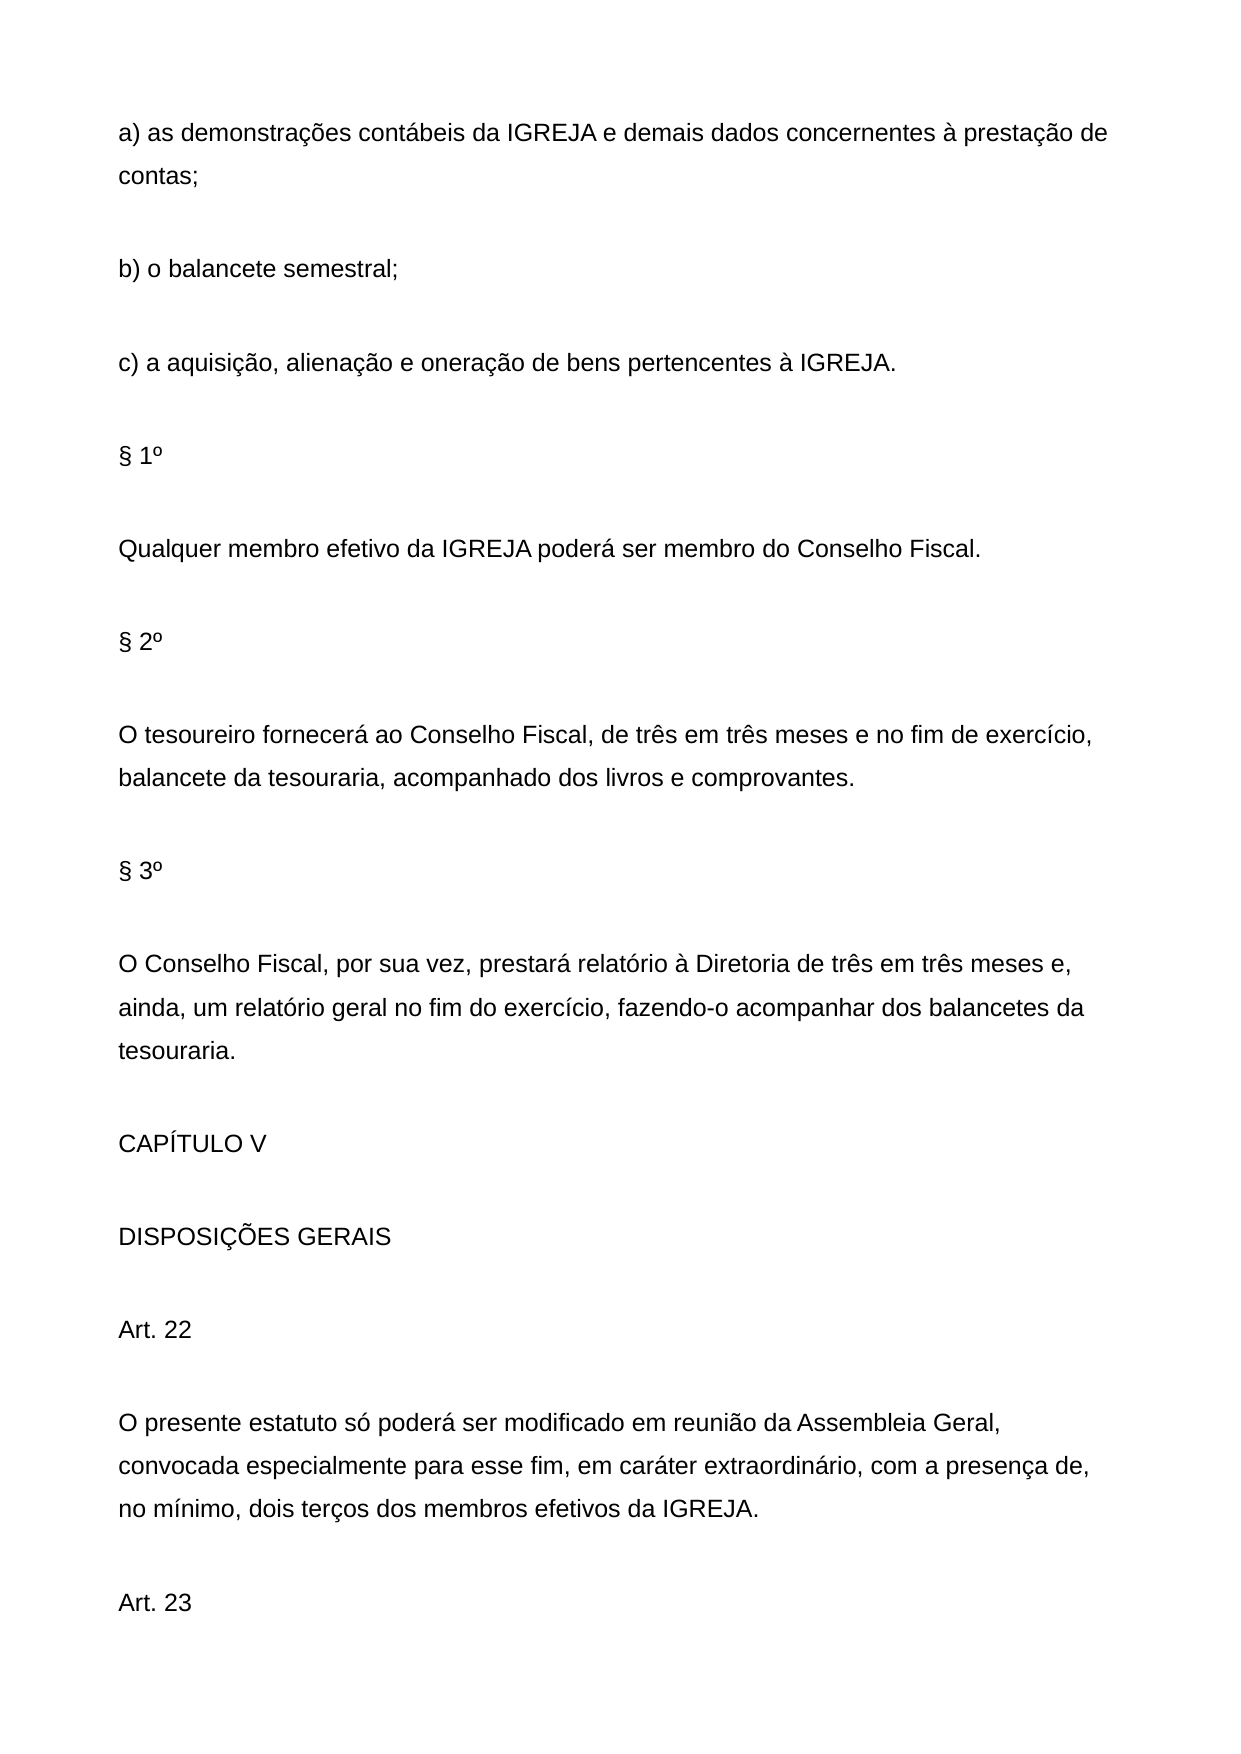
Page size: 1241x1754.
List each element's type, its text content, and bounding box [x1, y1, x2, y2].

text § 2º [118, 627, 1122, 656]
text Art. 22 [118, 1315, 1122, 1344]
text O presente estatuto só poderá ser modificado em reunião da Assembleia Geral, convocada especialmente para esse fim, em caráter extraordinário, com a presença de, no mínimo, dois terços dos membros efetivos da IGREJA. [118, 1408, 1122, 1523]
text b) o balancete semestral; [118, 254, 1122, 283]
text Qualquer membro efetivo da IGREJA poderá ser membro do Conselho Fiscal. [118, 534, 1122, 562]
text DISPOSIÇÕES GERAIS [118, 1222, 1122, 1251]
text O Conselho Fiscal, por sua vez, prestará relatório à Diretoria de três em três meses e, ainda, um relatório geral no fim do exercício, fazendo-o acompanhar dos balancetes da tesouraria. [118, 949, 1122, 1064]
text Art. 23 [118, 1587, 1122, 1616]
text § 1º [118, 441, 1122, 469]
text c) a aquisição, alienação e oneração de bens pertencentes à IGREJA. [118, 347, 1122, 376]
text O tesoureiro fornecerá ao Conselho Fiscal, de três em três meses e no fim de exercício, balancete da tesouraria, acompanhado dos livros e comprovantes. [118, 720, 1122, 792]
text CAPÍTULO V [118, 1129, 1122, 1157]
text a) as demonstrações contábeis da IGREJA e demais dados concernentes à prestação de contas; [118, 118, 1122, 190]
text § 3º [118, 856, 1122, 885]
